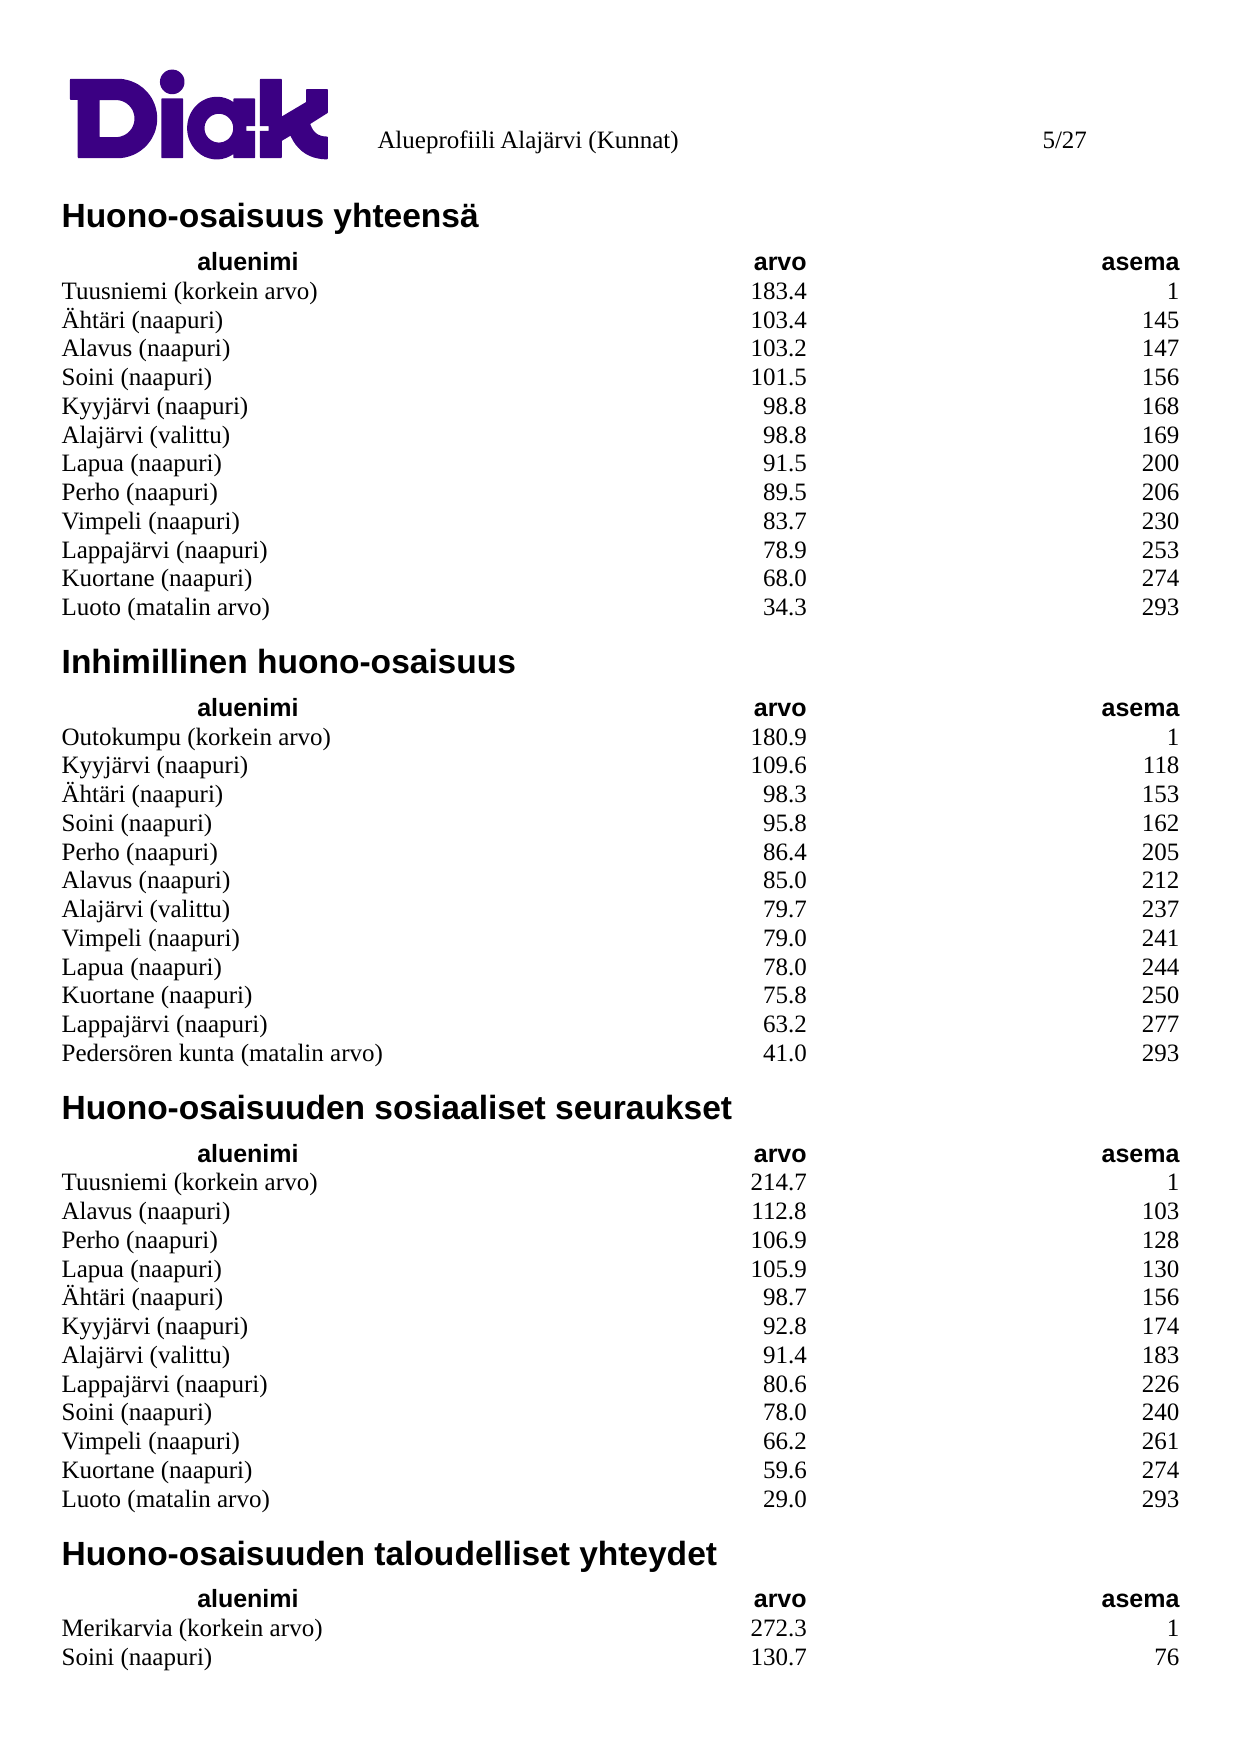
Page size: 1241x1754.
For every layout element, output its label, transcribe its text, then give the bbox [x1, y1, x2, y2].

table_cell Tuusniemi (korkein arvo) [61, 276, 434, 305]
table_cell 29.0 [434, 1484, 806, 1512]
table_cell Kyyjärvi (naapuri) [61, 391, 434, 420]
table_cell 103 [806, 1196, 1179, 1225]
table_cell 98.8 [434, 391, 806, 420]
table_cell Lappajärvi (naapuri) [61, 535, 434, 563]
table_cell 78.0 [434, 1398, 806, 1426]
table_cell 92.8 [434, 1311, 806, 1340]
table_cell 95.8 [434, 808, 806, 837]
table_cell Lappajärvi (naapuri) [61, 1009, 434, 1038]
table_cell 103.2 [434, 334, 806, 362]
table_cell 237 [806, 894, 1179, 923]
table_cell 293 [806, 592, 1179, 621]
table_header asema [806, 247, 1179, 276]
table_cell Tuusniemi (korkein arvo) [61, 1168, 434, 1196]
table_cell 147 [806, 334, 1179, 362]
table_header arvo [434, 1585, 806, 1613]
table_cell 1 [806, 1613, 1179, 1642]
table_cell 101.5 [434, 362, 806, 391]
table_cell 41.0 [434, 1038, 806, 1067]
table_cell Soini (naapuri) [61, 1642, 434, 1671]
table_cell Pedersören kunta (matalin arvo) [61, 1038, 434, 1067]
table_cell Perho (naapuri) [61, 837, 434, 866]
table_cell Outokumpu (korkein arvo) [61, 722, 434, 751]
table_cell Vimpeli (naapuri) [61, 923, 434, 952]
table_cell 76 [806, 1642, 1179, 1671]
table_cell Soini (naapuri) [61, 1398, 434, 1426]
table_cell 66.2 [434, 1426, 806, 1455]
table_cell 293 [806, 1484, 1179, 1512]
table_cell 85.0 [434, 866, 806, 894]
table_cell 244 [806, 952, 1179, 981]
table_header arvo [434, 1139, 806, 1167]
table_cell 68.0 [434, 564, 806, 592]
table_cell 274 [806, 564, 1179, 592]
table_cell 89.5 [434, 477, 806, 506]
table_cell 180.9 [434, 722, 806, 751]
table_header arvo [434, 693, 806, 722]
table_header aluenimi [61, 1139, 434, 1167]
table_header asema [806, 1139, 1179, 1167]
table_header aluenimi [61, 1585, 434, 1613]
table_cell Alavus (naapuri) [61, 1196, 434, 1225]
table_cell 109.6 [434, 751, 806, 779]
table_cell 241 [806, 923, 1179, 952]
table_cell Alajärvi (valittu) [61, 1340, 434, 1369]
table_cell 183.4 [434, 276, 806, 305]
table_cell 200 [806, 449, 1179, 477]
table_cell 153 [806, 779, 1179, 808]
table_cell Ähtäri (naapuri) [61, 1283, 434, 1311]
table_cell 98.3 [434, 779, 806, 808]
table_cell Ähtäri (naapuri) [61, 305, 434, 333]
table_cell 130.7 [434, 1642, 806, 1671]
table_cell 168 [806, 391, 1179, 420]
table_cell 253 [806, 535, 1179, 563]
table_cell 106.9 [434, 1225, 806, 1254]
table_cell 59.6 [434, 1455, 806, 1484]
table_cell 1 [806, 276, 1179, 305]
table_cell 1 [806, 1168, 1179, 1196]
table_cell 156 [806, 362, 1179, 391]
table_cell 212 [806, 866, 1179, 894]
table_cell Kyyjärvi (naapuri) [61, 751, 434, 779]
table_cell 214.7 [434, 1168, 806, 1196]
table_cell 83.7 [434, 506, 806, 535]
table_cell 91.5 [434, 449, 806, 477]
table_cell 230 [806, 506, 1179, 535]
table_header asema [806, 693, 1179, 722]
table_cell 277 [806, 1009, 1179, 1038]
table_cell Vimpeli (naapuri) [61, 1426, 434, 1455]
table_cell 78.9 [434, 535, 806, 563]
table_cell Perho (naapuri) [61, 1225, 434, 1254]
table_cell 162 [806, 808, 1179, 837]
table_cell Merikarvia (korkein arvo) [61, 1613, 434, 1642]
table_cell Lapua (naapuri) [61, 1254, 434, 1282]
table_cell 128 [806, 1225, 1179, 1254]
table_cell Kuortane (naapuri) [61, 981, 434, 1009]
subtitle Huono-osaisuuden sosiaaliset seuraukset [61, 1088, 1179, 1126]
table_cell Luoto (matalin arvo) [61, 1484, 434, 1512]
table_cell Kuortane (naapuri) [61, 564, 434, 592]
table_cell 75.8 [434, 981, 806, 1009]
table_header aluenimi [61, 247, 434, 276]
subtitle Huono-osaisuus yhteensä [61, 196, 1179, 235]
table_cell Kyyjärvi (naapuri) [61, 1311, 434, 1340]
table_cell 86.4 [434, 837, 806, 866]
table_cell 79.7 [434, 894, 806, 923]
table_cell 250 [806, 981, 1179, 1009]
table_cell 34.3 [434, 592, 806, 621]
subtitle Huono-osaisuuden taloudelliset yhteydet [61, 1533, 1179, 1572]
table_cell 156 [806, 1283, 1179, 1311]
table_cell 118 [806, 751, 1179, 779]
table_cell Perho (naapuri) [61, 477, 434, 506]
table_cell 174 [806, 1311, 1179, 1340]
table_cell Alajärvi (valittu) [61, 420, 434, 448]
table_cell 1 [806, 722, 1179, 751]
table_cell Alavus (naapuri) [61, 866, 434, 894]
table_cell Lappajärvi (naapuri) [61, 1369, 434, 1397]
table_cell Soini (naapuri) [61, 362, 434, 391]
table_cell Alavus (naapuri) [61, 334, 434, 362]
table_cell 130 [806, 1254, 1179, 1282]
table_cell 169 [806, 420, 1179, 448]
table_cell 205 [806, 837, 1179, 866]
table_cell Luoto (matalin arvo) [61, 592, 434, 621]
table_cell 183 [806, 1340, 1179, 1369]
table_header arvo [434, 247, 806, 276]
table_cell 79.0 [434, 923, 806, 952]
table_cell 240 [806, 1398, 1179, 1426]
table_cell 91.4 [434, 1340, 806, 1369]
table_cell 78.0 [434, 952, 806, 981]
table_cell 98.8 [434, 420, 806, 448]
table_cell 293 [806, 1038, 1179, 1067]
table_cell 103.4 [434, 305, 806, 333]
table_cell Soini (naapuri) [61, 808, 434, 837]
table_header aluenimi [61, 693, 434, 722]
table_cell Alajärvi (valittu) [61, 894, 434, 923]
table_cell Kuortane (naapuri) [61, 1455, 434, 1484]
table_cell 145 [806, 305, 1179, 333]
table_cell 63.2 [434, 1009, 806, 1038]
table_cell Lapua (naapuri) [61, 952, 434, 981]
table_cell 272.3 [434, 1613, 806, 1642]
table_cell 98.7 [434, 1283, 806, 1311]
table_cell 105.9 [434, 1254, 806, 1282]
subtitle Inhimillinen huono-osaisuus [61, 642, 1179, 681]
table_cell 80.6 [434, 1369, 806, 1397]
table_cell Lapua (naapuri) [61, 449, 434, 477]
table_cell Vimpeli (naapuri) [61, 506, 434, 535]
table_cell Ähtäri (naapuri) [61, 779, 434, 808]
table_cell 112.8 [434, 1196, 806, 1225]
table_header asema [806, 1585, 1179, 1613]
table_cell 226 [806, 1369, 1179, 1397]
table_cell 261 [806, 1426, 1179, 1455]
table_cell 206 [806, 477, 1179, 506]
table_cell 274 [806, 1455, 1179, 1484]
